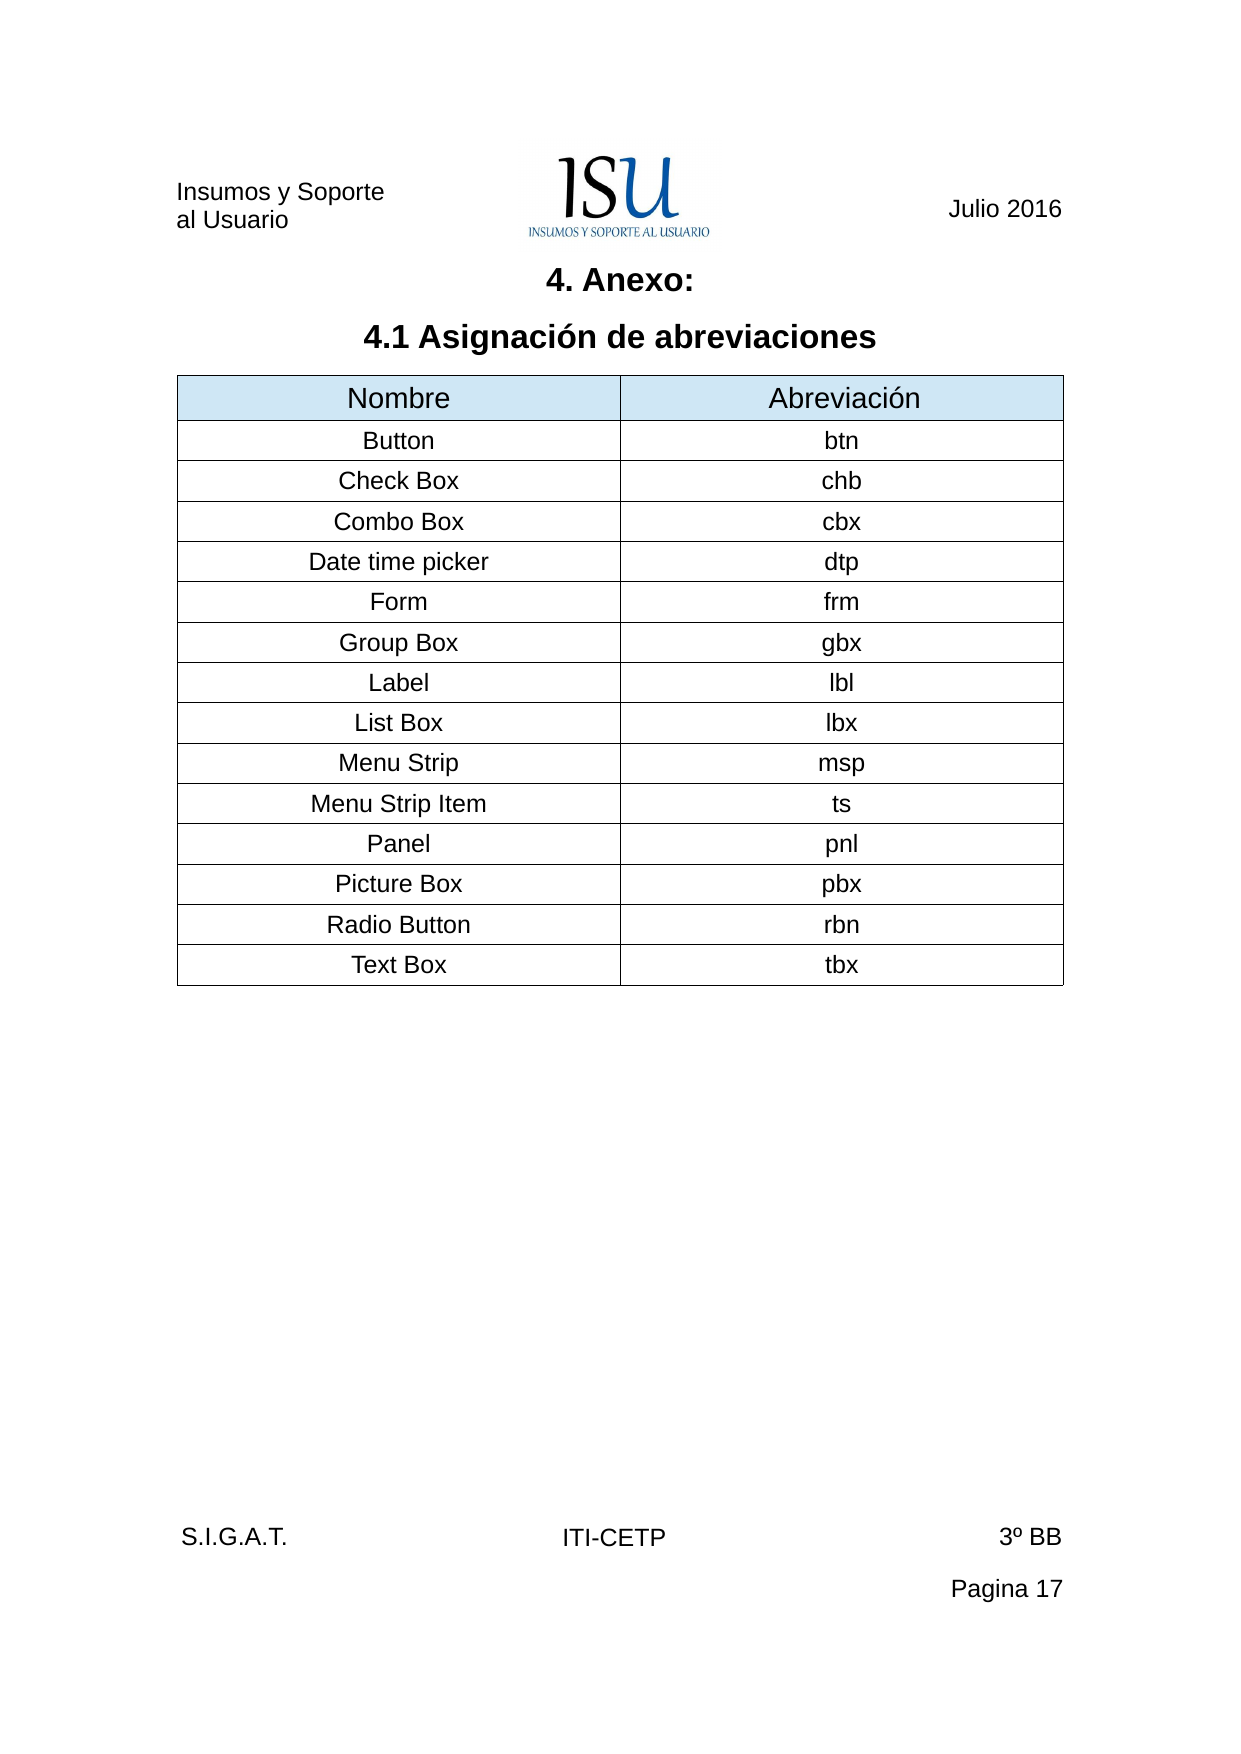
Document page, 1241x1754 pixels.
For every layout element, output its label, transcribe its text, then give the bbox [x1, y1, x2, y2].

table_cell Picture Box [178, 865, 620, 904]
table_header Abreviación [621, 376, 1063, 420]
table_cell Radio Button [178, 905, 620, 944]
table_cell Check Box [178, 461, 620, 501]
table_cell tbx [621, 945, 1063, 984]
table_cell Group Box [178, 623, 620, 662]
table_cell Text Box [178, 945, 620, 984]
table_cell lbx [621, 703, 1063, 743]
table_cell List Box [178, 703, 620, 743]
table_cell frm [621, 582, 1063, 622]
table_cell msp [621, 744, 1063, 783]
text 4.1 Asignación de abreviaciones [177, 317, 1063, 356]
table_cell Menu Strip [178, 744, 620, 783]
table_cell gbx [621, 623, 1063, 662]
table_cell rbn [621, 905, 1063, 944]
table_cell btn [621, 421, 1063, 460]
text 4. Anexo: [177, 260, 1063, 298]
table_cell pbx [621, 865, 1063, 904]
table_cell pnl [621, 824, 1063, 863]
table_cell lbl [621, 663, 1063, 702]
table_cell Date time picker [178, 542, 620, 581]
table_cell chb [621, 461, 1063, 501]
table_cell cbx [621, 502, 1063, 541]
table_cell Panel [178, 824, 620, 863]
picture [517, 138, 723, 252]
table_cell ts [621, 784, 1063, 823]
table_cell Label [178, 663, 620, 702]
table_cell Button [178, 421, 620, 460]
table_cell Combo Box [178, 502, 620, 541]
table_cell Form [178, 582, 620, 622]
table_cell Menu Strip Item [178, 784, 620, 823]
table_header Nombre [178, 376, 620, 420]
table_cell dtp [621, 542, 1063, 581]
